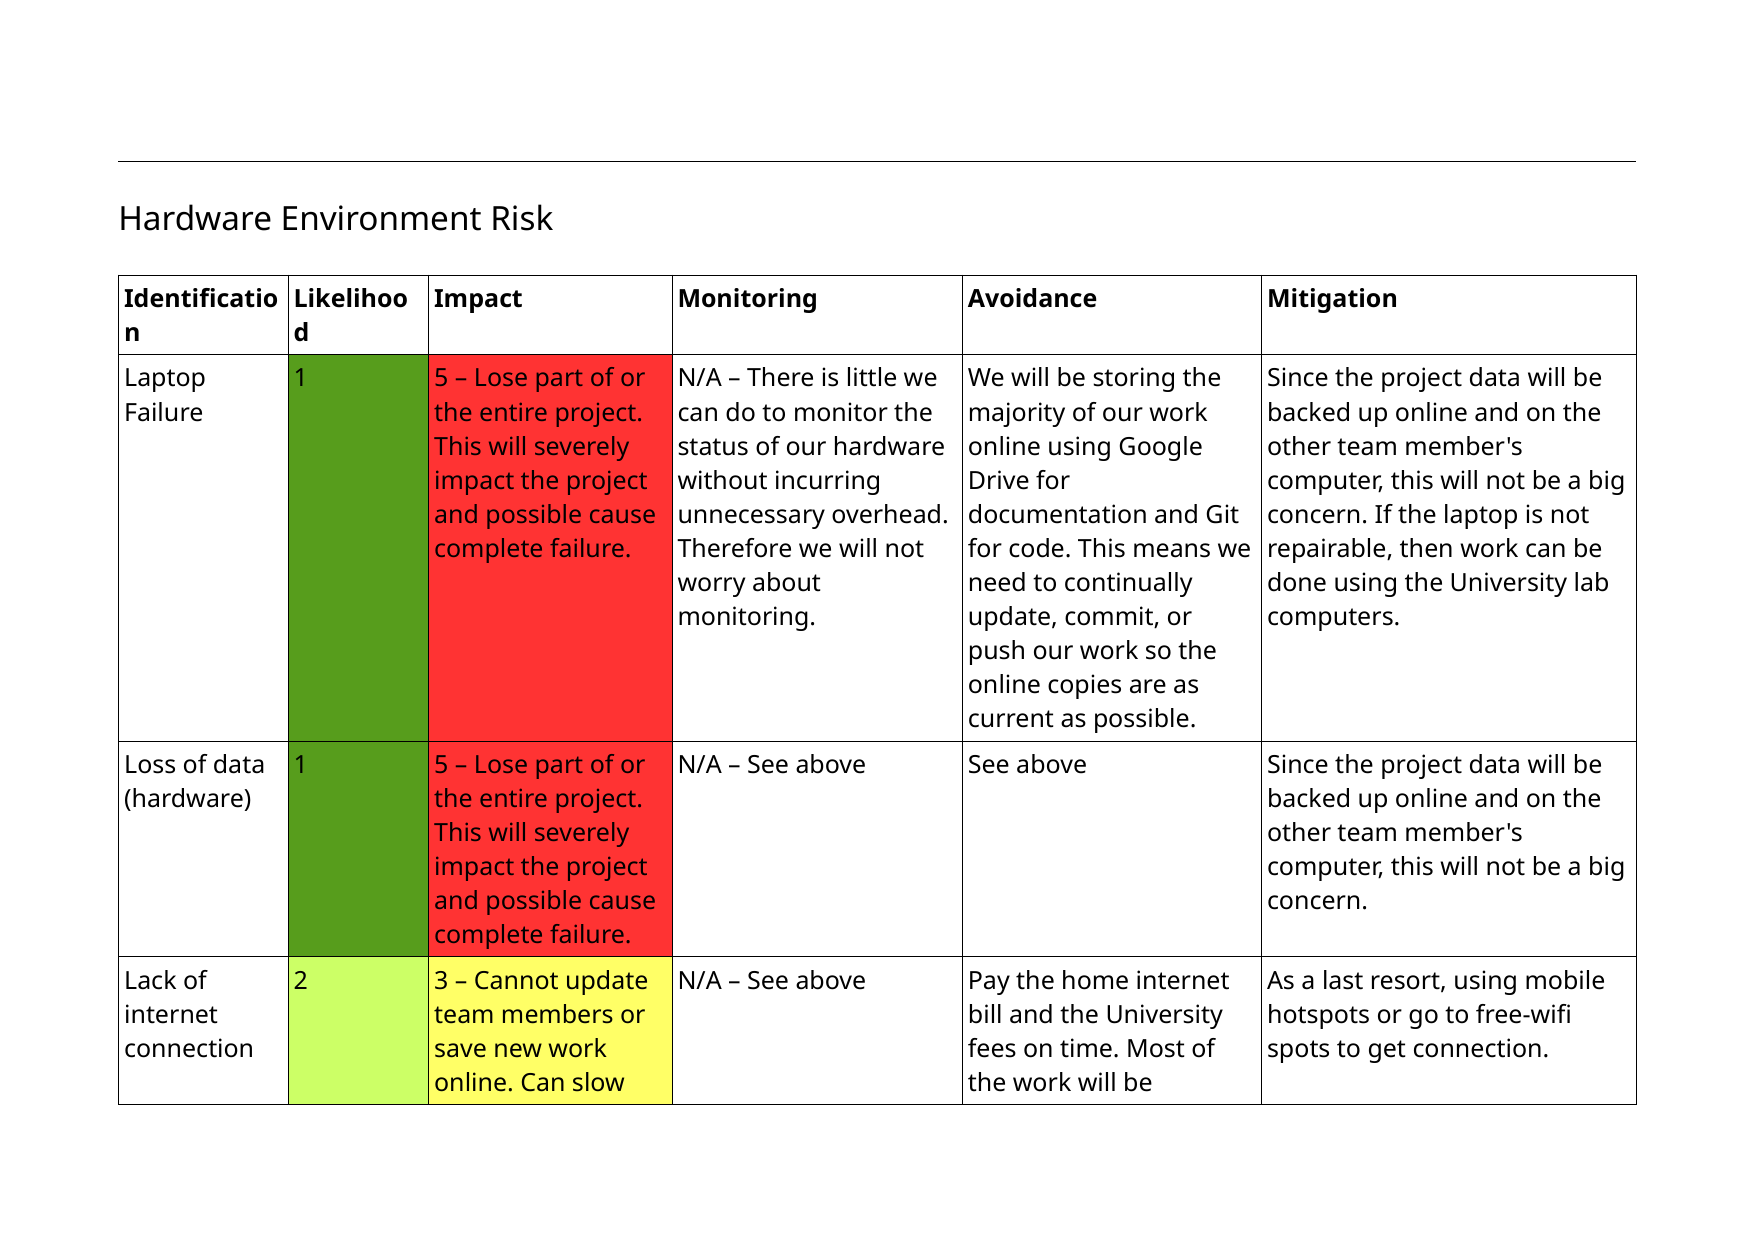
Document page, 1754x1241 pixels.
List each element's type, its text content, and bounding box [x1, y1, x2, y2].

table_cell As a last resort, using mobile hotspots or go to free-wifi spots to get connection. [1262, 957, 1636, 1104]
table_cell 3 – Cannot update team members or save new work online. Can slow [429, 957, 672, 1104]
table_cell N/A – There is little we can do to monitor the status of our hardware without incurring unnecessary overhead. Therefore we will not worry about monitoring. [673, 355, 962, 741]
table_cell Pay the home internet bill and the University fees on time. Most of the work will be [963, 957, 1261, 1104]
table_cell Laptop Failure [119, 355, 288, 741]
table_cell Since the project data will be backed up online and on the other team member's computer, this will not be a big concern. [1262, 742, 1636, 956]
table_header Impact [429, 276, 672, 354]
table_header Monitoring [673, 276, 962, 354]
table_header Mitigation [1262, 276, 1636, 354]
table_header Avoidance [963, 276, 1261, 354]
table_header Likelihood [289, 276, 428, 354]
table_cell 1 [289, 742, 428, 956]
table_cell See above [963, 742, 1261, 956]
table_cell 5 – Lose part of or the entire project. This will severely impact the project and possible cause complete failure. [429, 355, 672, 741]
table_cell 2 [289, 957, 428, 1104]
table_cell N/A – See above [673, 957, 962, 1104]
table_cell 5 – Lose part of or the entire project. This will severely impact the project and possible cause complete failure. [429, 742, 672, 956]
text Hardware Environment Risk [118, 195, 1636, 241]
table_cell 1 [289, 355, 428, 741]
table_cell N/A – See above [673, 742, 962, 956]
table_header Identification [119, 276, 288, 354]
table_cell Lack of internet connection [119, 957, 288, 1104]
table_cell Since the project data will be backed up online and on the other team member's computer, this will not be a big concern. If the laptop is not repairable, then work can be done using the University lab computers. [1262, 355, 1636, 741]
table_cell We will be storing the majority of our work online using Google Drive for documentation and Git for code. This means we need to continually update, commit, or push our work so the online copies are as current as possible. [963, 355, 1261, 741]
table_cell Loss of data (hardware) [119, 742, 288, 956]
